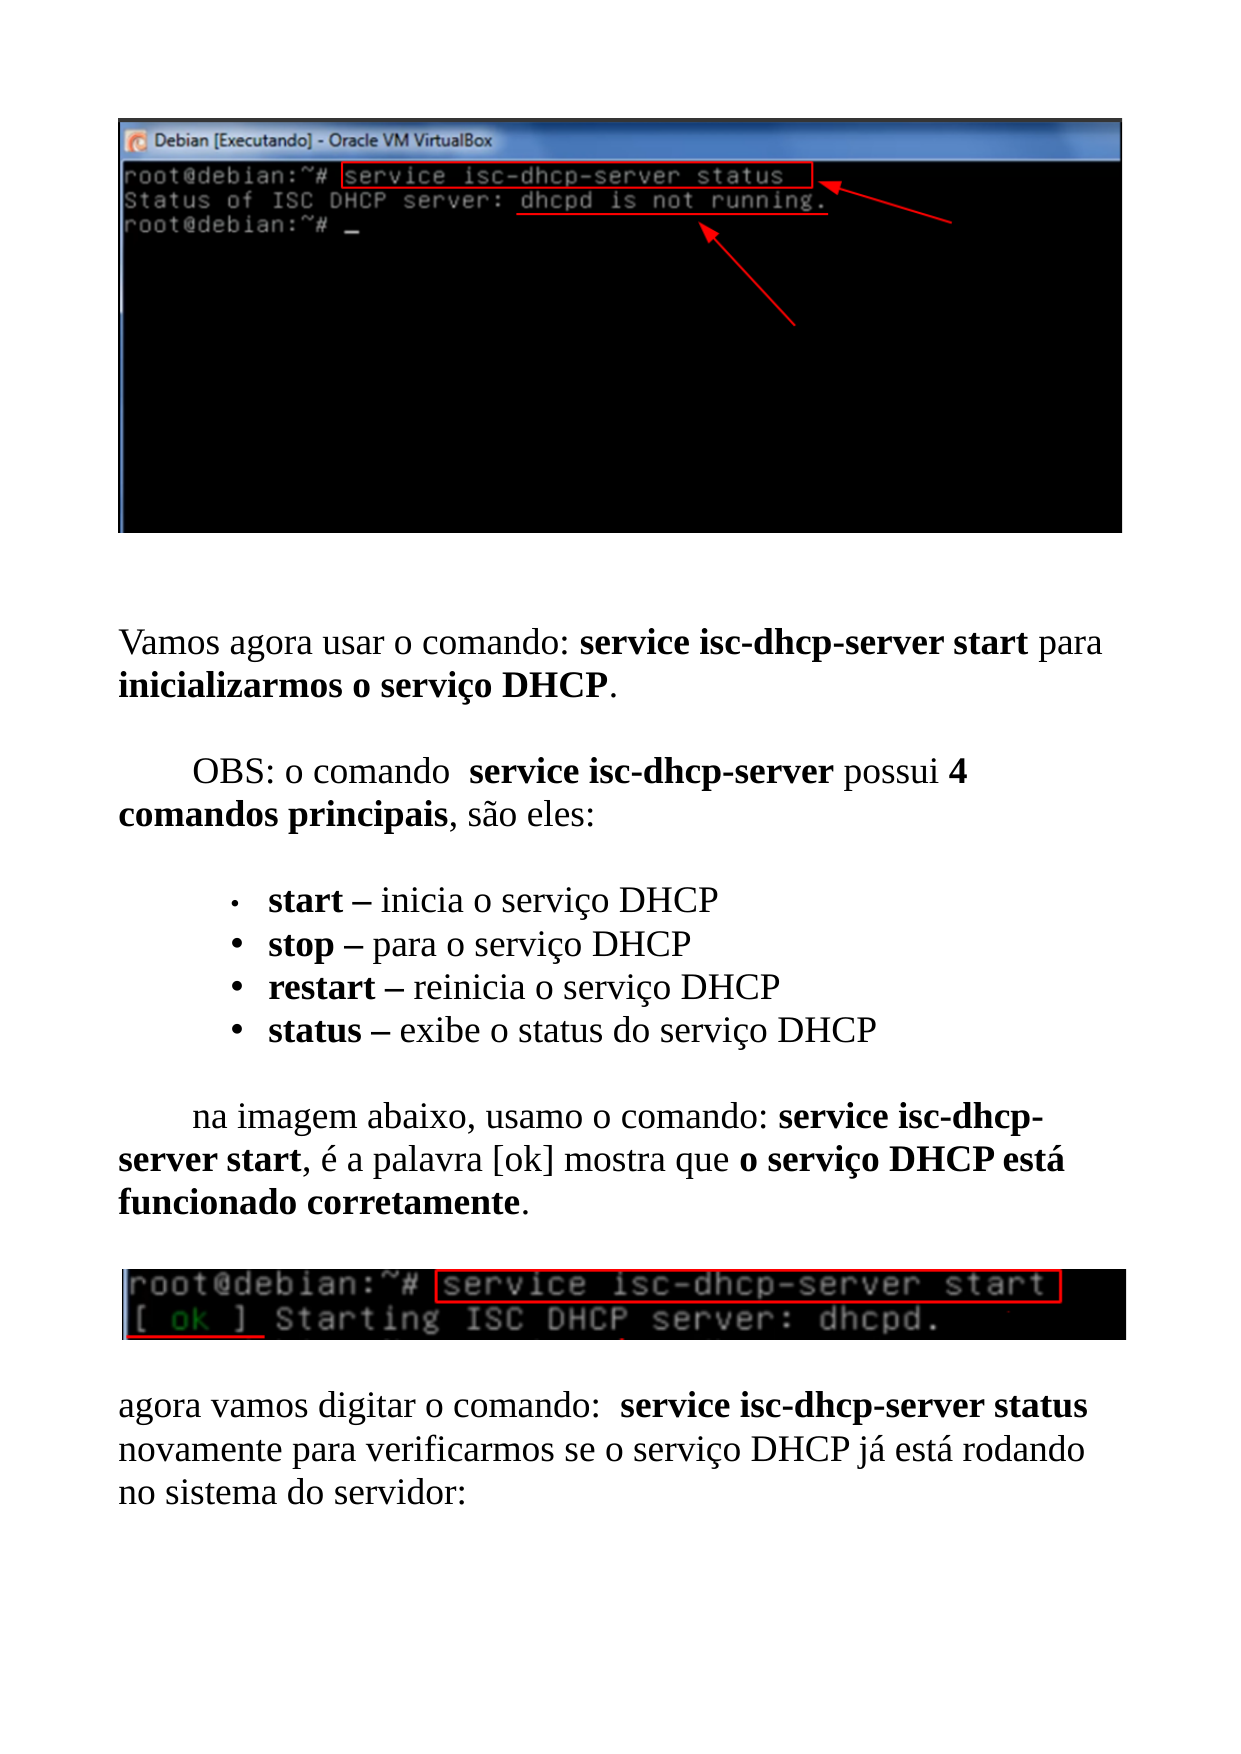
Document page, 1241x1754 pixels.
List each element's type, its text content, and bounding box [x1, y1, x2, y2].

text agora vamos digitar o comando: service isc-dhcp-server status novamente para verificarmos se o serviço DHCP já está rodando no sistema do servidor: [118, 1383, 1122, 1512]
list start – inicia o serviço DHCP [231, 878, 1122, 921]
picture [118, 118, 1123, 533]
list restart – reinicia o serviço DHCP [231, 964, 1122, 1007]
text OBS: o comando service isc-dhcp-server possui 4 comandos principais, são eles: [118, 748, 1122, 835]
list stop – para o serviço DHCP [231, 921, 1122, 964]
text na imagem abaixo, usamo o comando: service isc-dhcp-server start, é a palavra [ok] mostra que o serviço DHCP está funcionado corretamente. [118, 1093, 1122, 1223]
picture [122, 1269, 1127, 1340]
text Vamos agora usar o comando: service isc-dhcp-server start para inicializarmos o serviço DHCP. [118, 619, 1122, 705]
list status – exibe o status do serviço DHCP [231, 1007, 1122, 1050]
